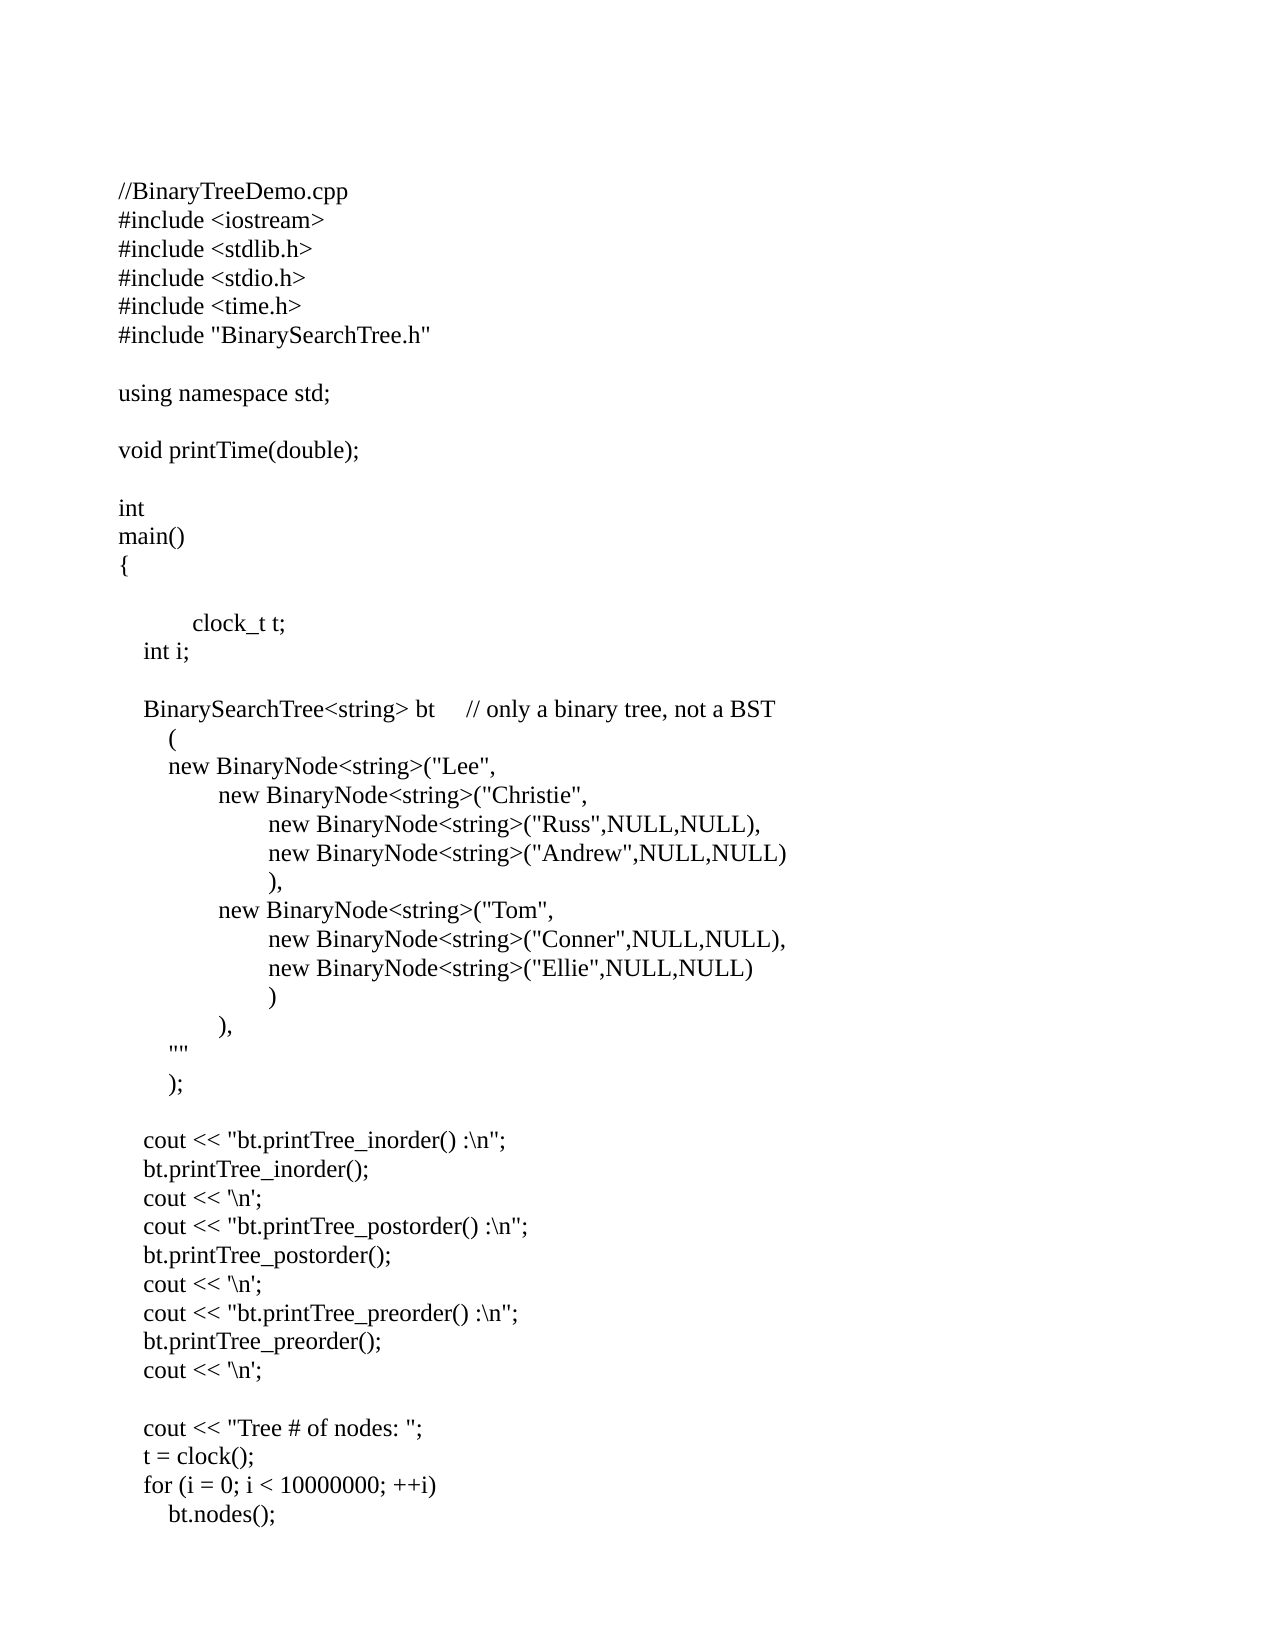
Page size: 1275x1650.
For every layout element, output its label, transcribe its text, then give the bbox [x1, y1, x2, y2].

text cout << '\n'; [118, 1355, 1157, 1384]
text main() [118, 521, 1157, 550]
text cout << '\n'; [118, 1183, 1157, 1211]
text new BinaryNode<string>("Russ",NULL,NULL), [118, 809, 1157, 838]
text new BinaryNode<string>("Andrew",NULL,NULL) [118, 838, 1157, 866]
text new BinaryNode<string>("Ellie",NULL,NULL) [118, 953, 1157, 981]
text #include "BinarySearchTree.h" [118, 320, 1157, 349]
text cout << "Tree # of nodes: "; [118, 1413, 1157, 1441]
text t = clock(); [118, 1441, 1157, 1470]
text ), [118, 866, 1157, 895]
text bt.printTree_preorder(); [118, 1326, 1157, 1355]
text cout << "bt.printTree_inorder() :\n"; [118, 1125, 1157, 1154]
text { [118, 550, 1157, 579]
text cout << '\n'; [118, 1269, 1157, 1298]
text #include <time.h> [118, 291, 1157, 320]
text #include <iostream> [118, 205, 1157, 234]
text using namespace std; [118, 378, 1157, 406]
text #include <stdlib.h> [118, 234, 1157, 263]
text clock_t t; [118, 608, 1157, 636]
text cout << "bt.printTree_postorder() :\n"; [118, 1211, 1157, 1240]
text BinarySearchTree<string> bt // only a binary tree, not a BST [118, 694, 1157, 723]
text for (i = 0; i < 10000000; ++i) [118, 1470, 1157, 1499]
text int [118, 493, 1157, 521]
text //BinaryTreeDemo.cpp [118, 176, 1157, 205]
text new BinaryNode<string>("Tom", [118, 895, 1157, 924]
text cout << "bt.printTree_preorder() :\n"; [118, 1298, 1157, 1326]
text void printTime(double); [118, 435, 1157, 464]
text ( [118, 723, 1157, 751]
text bt.printTree_postorder(); [118, 1240, 1157, 1269]
text "" [118, 1039, 1157, 1068]
text new BinaryNode<string>("Christie", [118, 780, 1157, 809]
text new BinaryNode<string>("Lee", [118, 751, 1157, 780]
text #include <stdio.h> [118, 263, 1157, 291]
text bt.printTree_inorder(); [118, 1154, 1157, 1183]
text ) [118, 981, 1157, 1010]
text int i; [118, 636, 1157, 665]
text bt.nodes(); [118, 1499, 1157, 1528]
text new BinaryNode<string>("Conner",NULL,NULL), [118, 924, 1157, 953]
text ), [118, 1010, 1157, 1039]
text ); [118, 1068, 1157, 1096]
